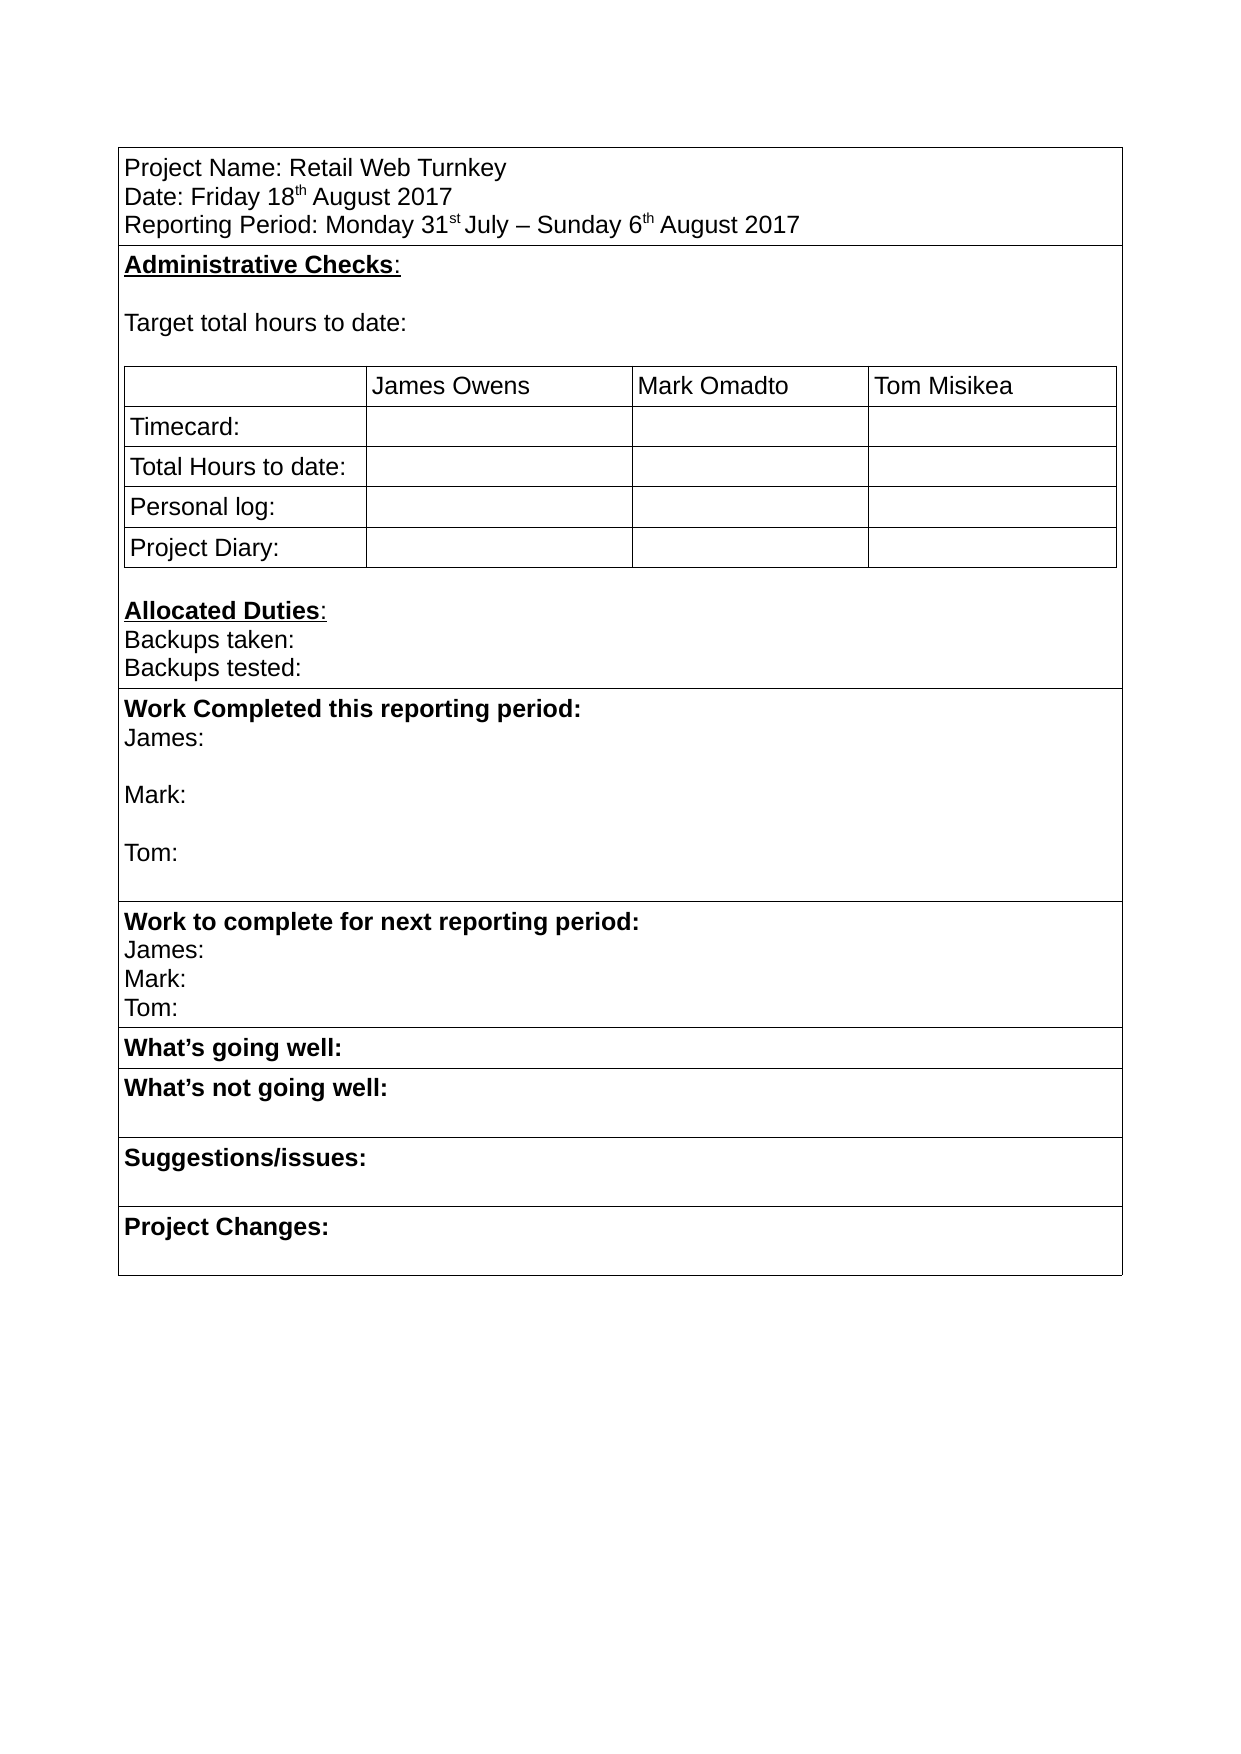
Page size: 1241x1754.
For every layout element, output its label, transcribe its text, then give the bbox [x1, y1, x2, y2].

table_cell Timecard: [125, 407, 366, 446]
table_cell What’s going well: [119, 1028, 1122, 1068]
table_cell Administrative Checks: Target total hours to date: Allocated Duties: Backups taken: Backups tested: [119, 246, 1122, 688]
table_cell [367, 487, 632, 527]
table_cell What’s not going well: [119, 1069, 1122, 1137]
table_header James Owens [367, 367, 632, 406]
table_cell [869, 528, 1116, 567]
table_cell [633, 528, 868, 567]
table_cell [869, 447, 1116, 486]
table_header [125, 367, 366, 406]
table_cell [633, 487, 868, 527]
table_cell [367, 447, 632, 486]
table_cell Work Completed this reporting period: James: Mark: Tom: [119, 689, 1122, 901]
table_cell [633, 407, 868, 446]
table_cell Project Changes: [119, 1207, 1122, 1275]
table_header Project Name: Retail Web Turnkey Date: Friday 18th August 2017 Reporting Period: Monday 31st July – Sunday 6th August 2017 [119, 148, 1122, 245]
table_header Mark Omadto [633, 367, 868, 406]
table_cell Work to complete for next reporting period: James: Mark: Tom: [119, 902, 1122, 1027]
table_cell [633, 447, 868, 486]
table_cell [869, 407, 1116, 446]
table_cell Project Diary: [125, 528, 366, 567]
table_cell [869, 487, 1116, 527]
table_cell Total Hours to date: [125, 447, 366, 486]
table_cell Suggestions/issues: [119, 1138, 1122, 1206]
table_cell [367, 528, 632, 567]
table_header Tom Misikea [869, 367, 1116, 406]
table_cell Personal log: [125, 487, 366, 527]
table_cell [367, 407, 632, 446]
